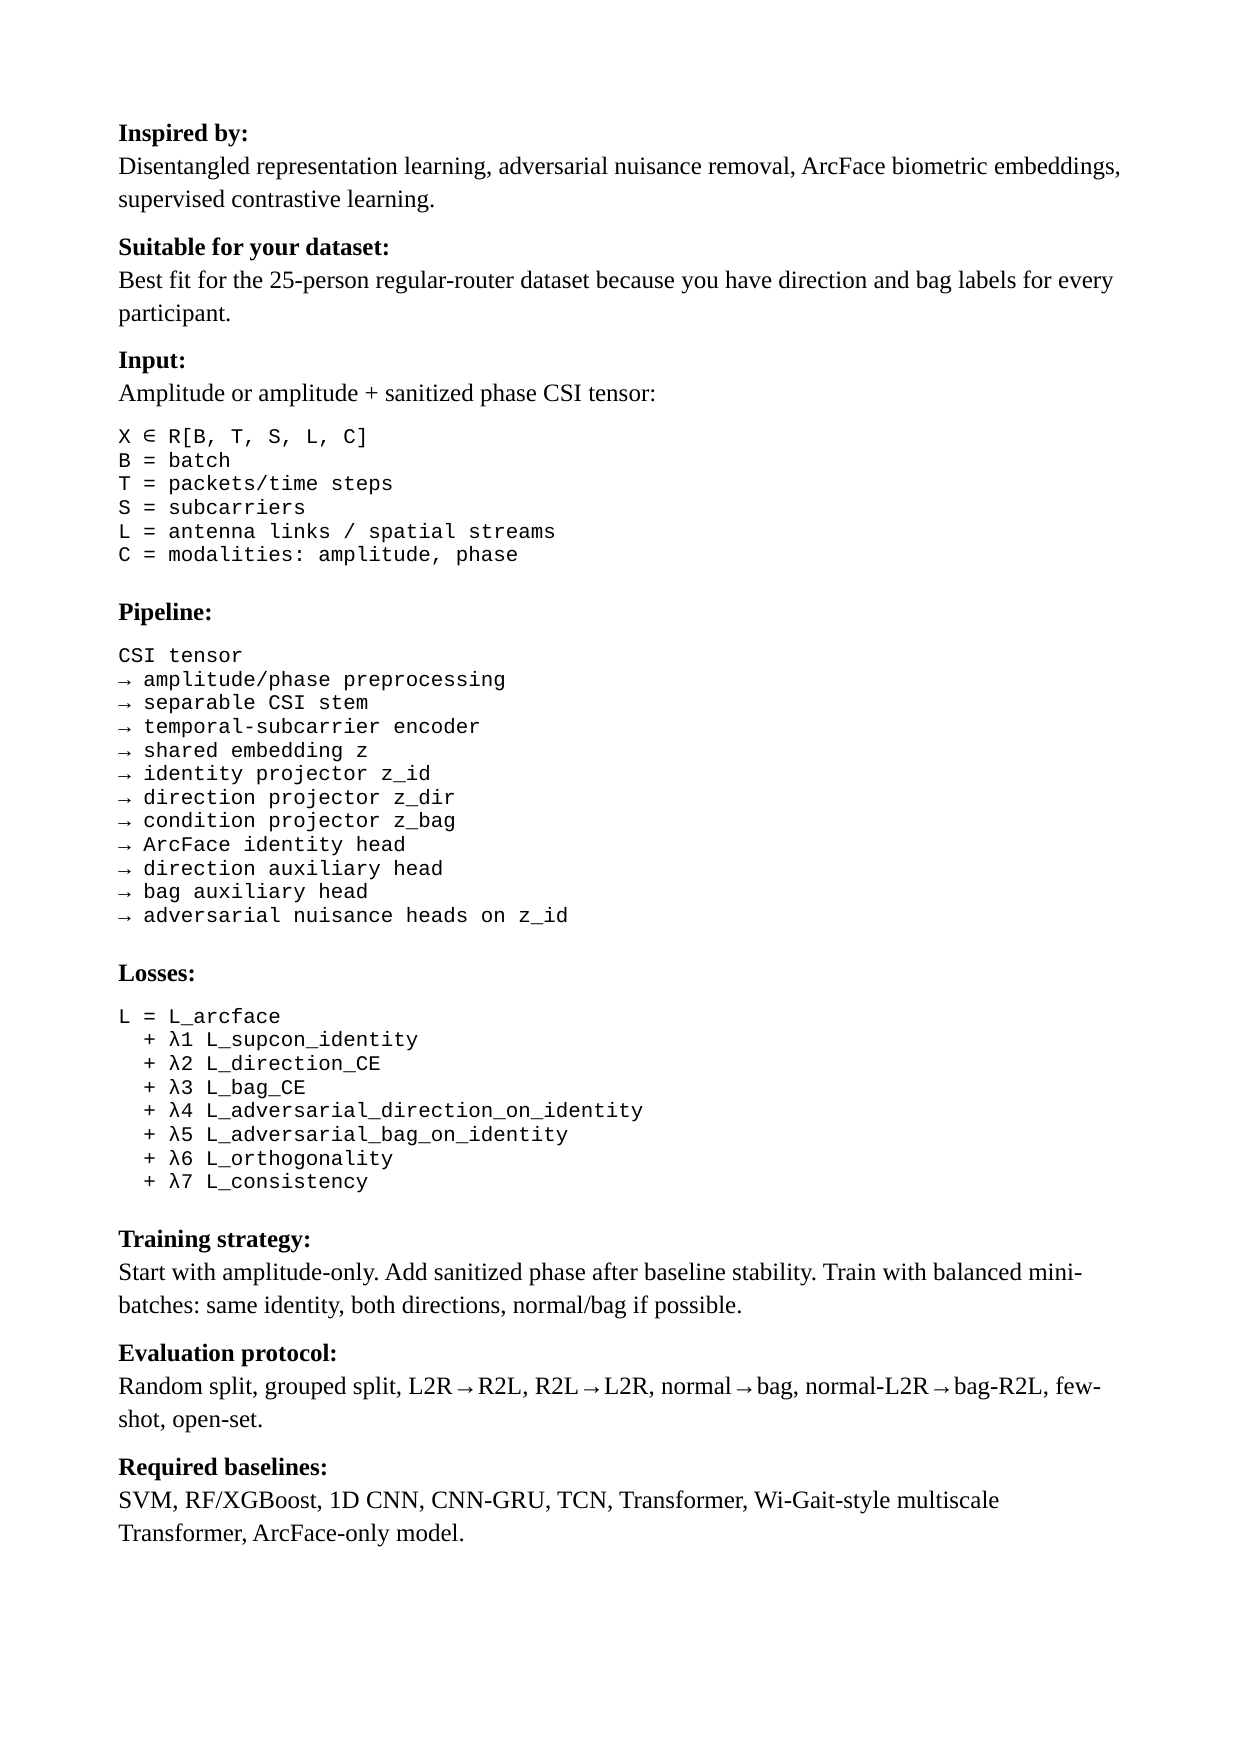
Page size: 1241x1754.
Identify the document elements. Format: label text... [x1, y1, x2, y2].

text Evaluation protocol: Random split, grouped split, L2R→R2L, R2L→L2R, normal→bag, normal-L2R→bag-R2L, few-shot, open-set. [118, 1338, 1122, 1433]
text → adversarial nuisance heads on z_id [118, 905, 1122, 929]
text → bag auxiliary head [118, 881, 1122, 905]
text L = antenna links / spatial streams [118, 521, 1122, 544]
text S = subcarriers [118, 497, 1122, 521]
text + λ5 L_adversarial_bag_on_identity [118, 1124, 1122, 1148]
text Pipeline: [118, 597, 1122, 626]
text T = packets/time steps [118, 473, 1122, 497]
text Losses: [118, 958, 1122, 987]
text + λ7 L_consistency [118, 1171, 1122, 1195]
text B = batch [118, 450, 1122, 473]
text → direction projector z_dir [118, 787, 1122, 811]
text → shared embedding z [118, 739, 1122, 763]
text L = L_arcface [118, 1006, 1122, 1029]
text + λ3 L_bag_CE [118, 1077, 1122, 1100]
text → amplitude/phase preprocessing [118, 669, 1122, 692]
text Training strategy: Start with amplitude-only. Add sanitized phase after baseline stability. Train with balanced mini-batches: same identity, both directions, normal/bag if possible. [118, 1224, 1122, 1319]
text Inspired by: Disentangled representation learning, adversarial nuisance removal, ArcFace biometric embeddings, supervised contrastive learning. [118, 118, 1122, 213]
text → direction auxiliary head [118, 858, 1122, 881]
text → identity projector z_id [118, 763, 1122, 787]
text CSI tensor [118, 645, 1122, 669]
text Input: Amplitude or amplitude + sanitized phase CSI tensor: [118, 345, 1122, 407]
text + λ4 L_adversarial_direction_on_identity [118, 1100, 1122, 1124]
text Suitable for your dataset: Best fit for the 25-person regular-router dataset because you have direction and bag labels for every participant. [118, 232, 1122, 327]
text → temporal-subcarrier encoder [118, 716, 1122, 739]
text → condition projector z_bag [118, 811, 1122, 834]
text + λ1 L_supcon_identity [118, 1029, 1122, 1053]
text + λ2 L_direction_CE [118, 1053, 1122, 1077]
text → separable CSI stem [118, 692, 1122, 716]
text → ArcFace identity head [118, 834, 1122, 858]
text Required baselines: SVM, RF/XGBoost, 1D CNN, CNN-GRU, TCN, Transformer, Wi-Gait-style multiscale Transformer, ArcFace-only model. [118, 1452, 1122, 1547]
text X ∈ R[B, T, S, L, C] [118, 426, 1122, 450]
text + λ6 L_orthogonality [118, 1148, 1122, 1171]
text C = modalities: amplitude, phase [118, 544, 1122, 568]
